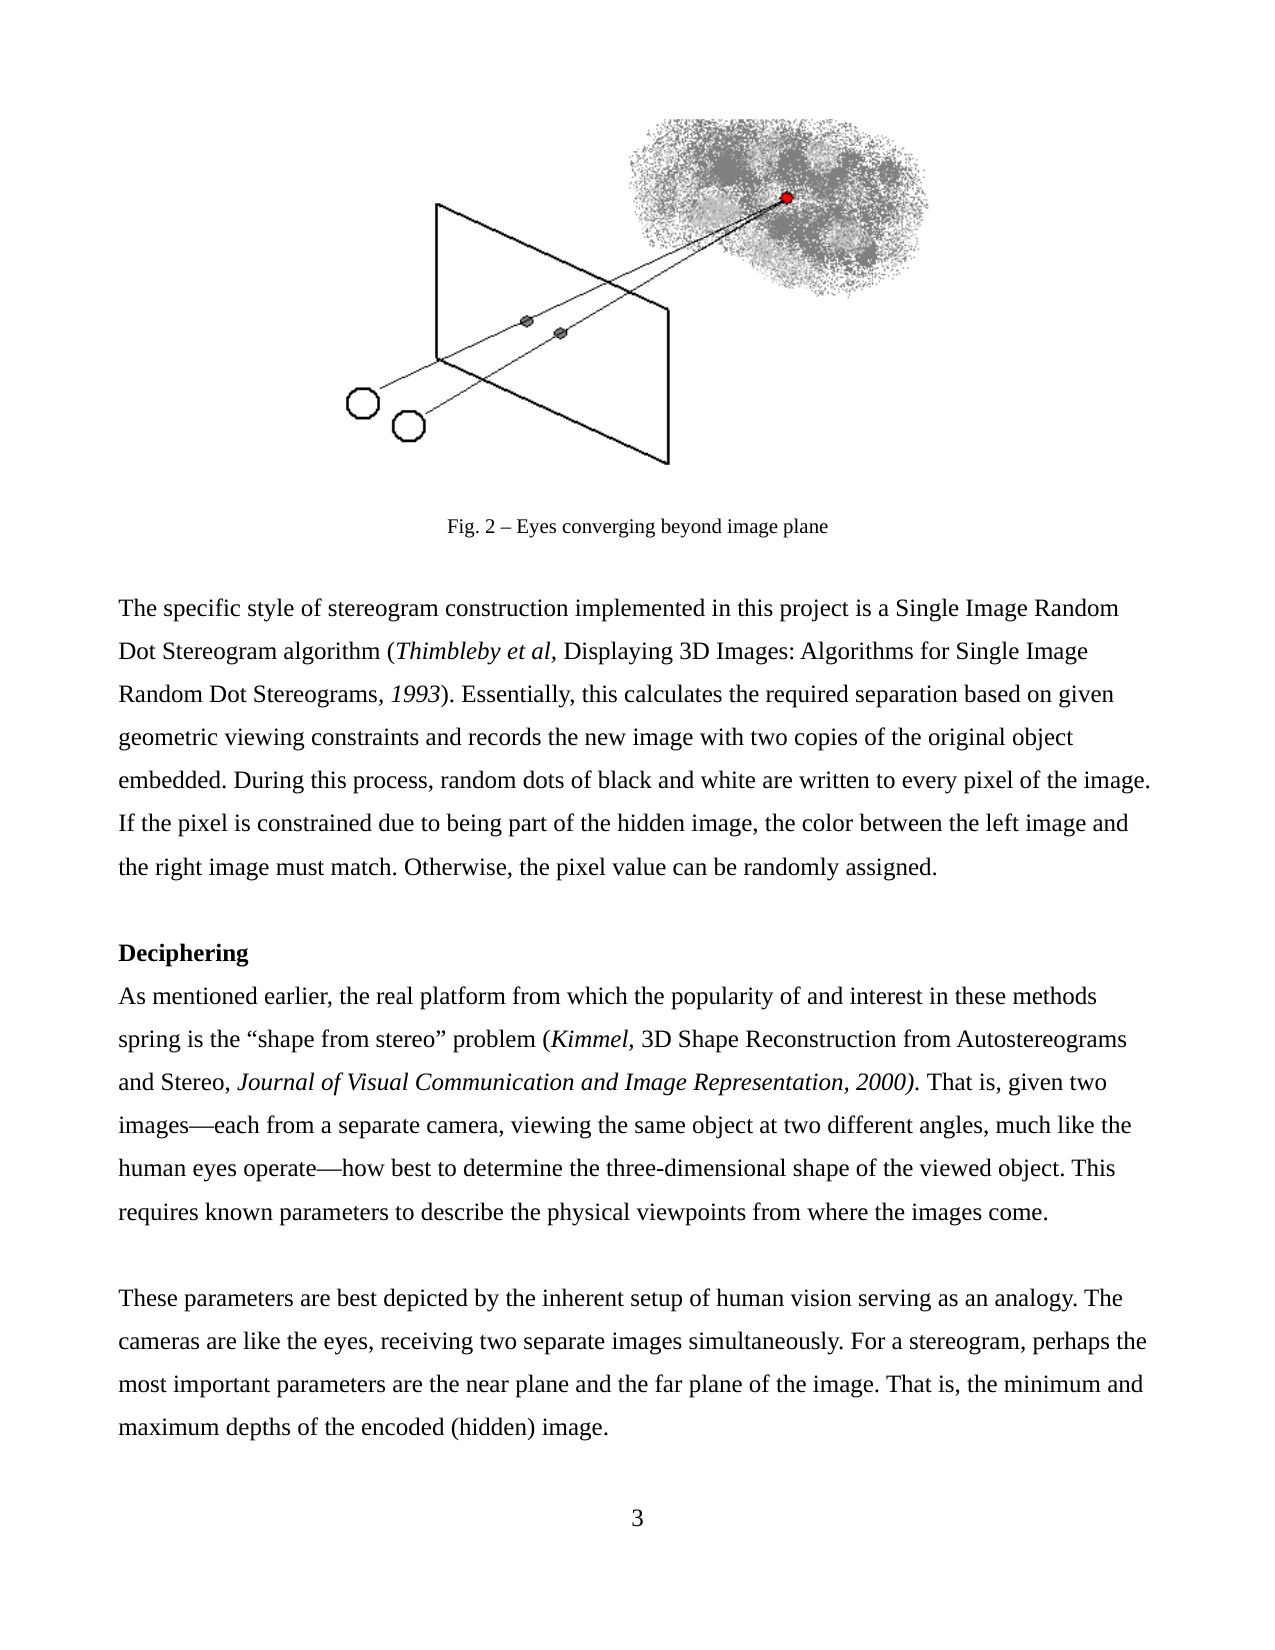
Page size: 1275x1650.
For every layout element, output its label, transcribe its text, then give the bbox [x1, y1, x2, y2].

text As mentioned earlier, the real platform from which the popularity of and interest in these methods spring is the “shape from stereo” problem (Kimmel, 3D Shape Reconstruction from Autostereograms and Stereo, Journal of Visual Communication and Image Representation, 2000). That is, given two images—each from a separate camera, viewing the same object at two different angles, much like the human eyes operate—how best to determine the three-dimensional shape of the viewed object. This requires known parameters to describe the physical viewpoints from where the images come. [118, 981, 1157, 1225]
text Deciphering [118, 938, 1157, 967]
text The specific style of stereogram construction implemented in this project is a Single Image Random Dot Stereogram algorithm (Thimbleby et al, Displaying 3D Images: Algorithms for Single Image Random Dot Stereograms, 1993). Essentially, this calculates the required separation based on given geometric viewing constraints and records the new image with two copies of the original object embedded. During this process, random dots of black and white are written to every pixel of the image. If the pixel is constrained due to being part of the hidden image, the color between the left image and the right image must match. Otherwise, the pixel value can be randomly assigned. [118, 593, 1157, 880]
text These parameters are best depicted by the inherent setup of human vision serving as an analogy. The cameras are like the eyes, receiving two separate images simultaneously. For a stereogram, perhaps the most important parameters are the near plane and the far plane of the image. That is, the minimum and maximum depths of the encoded (hidden) image. [118, 1283, 1157, 1441]
text Fig. 2 – Eyes converging beyond image plane [118, 514, 1157, 538]
